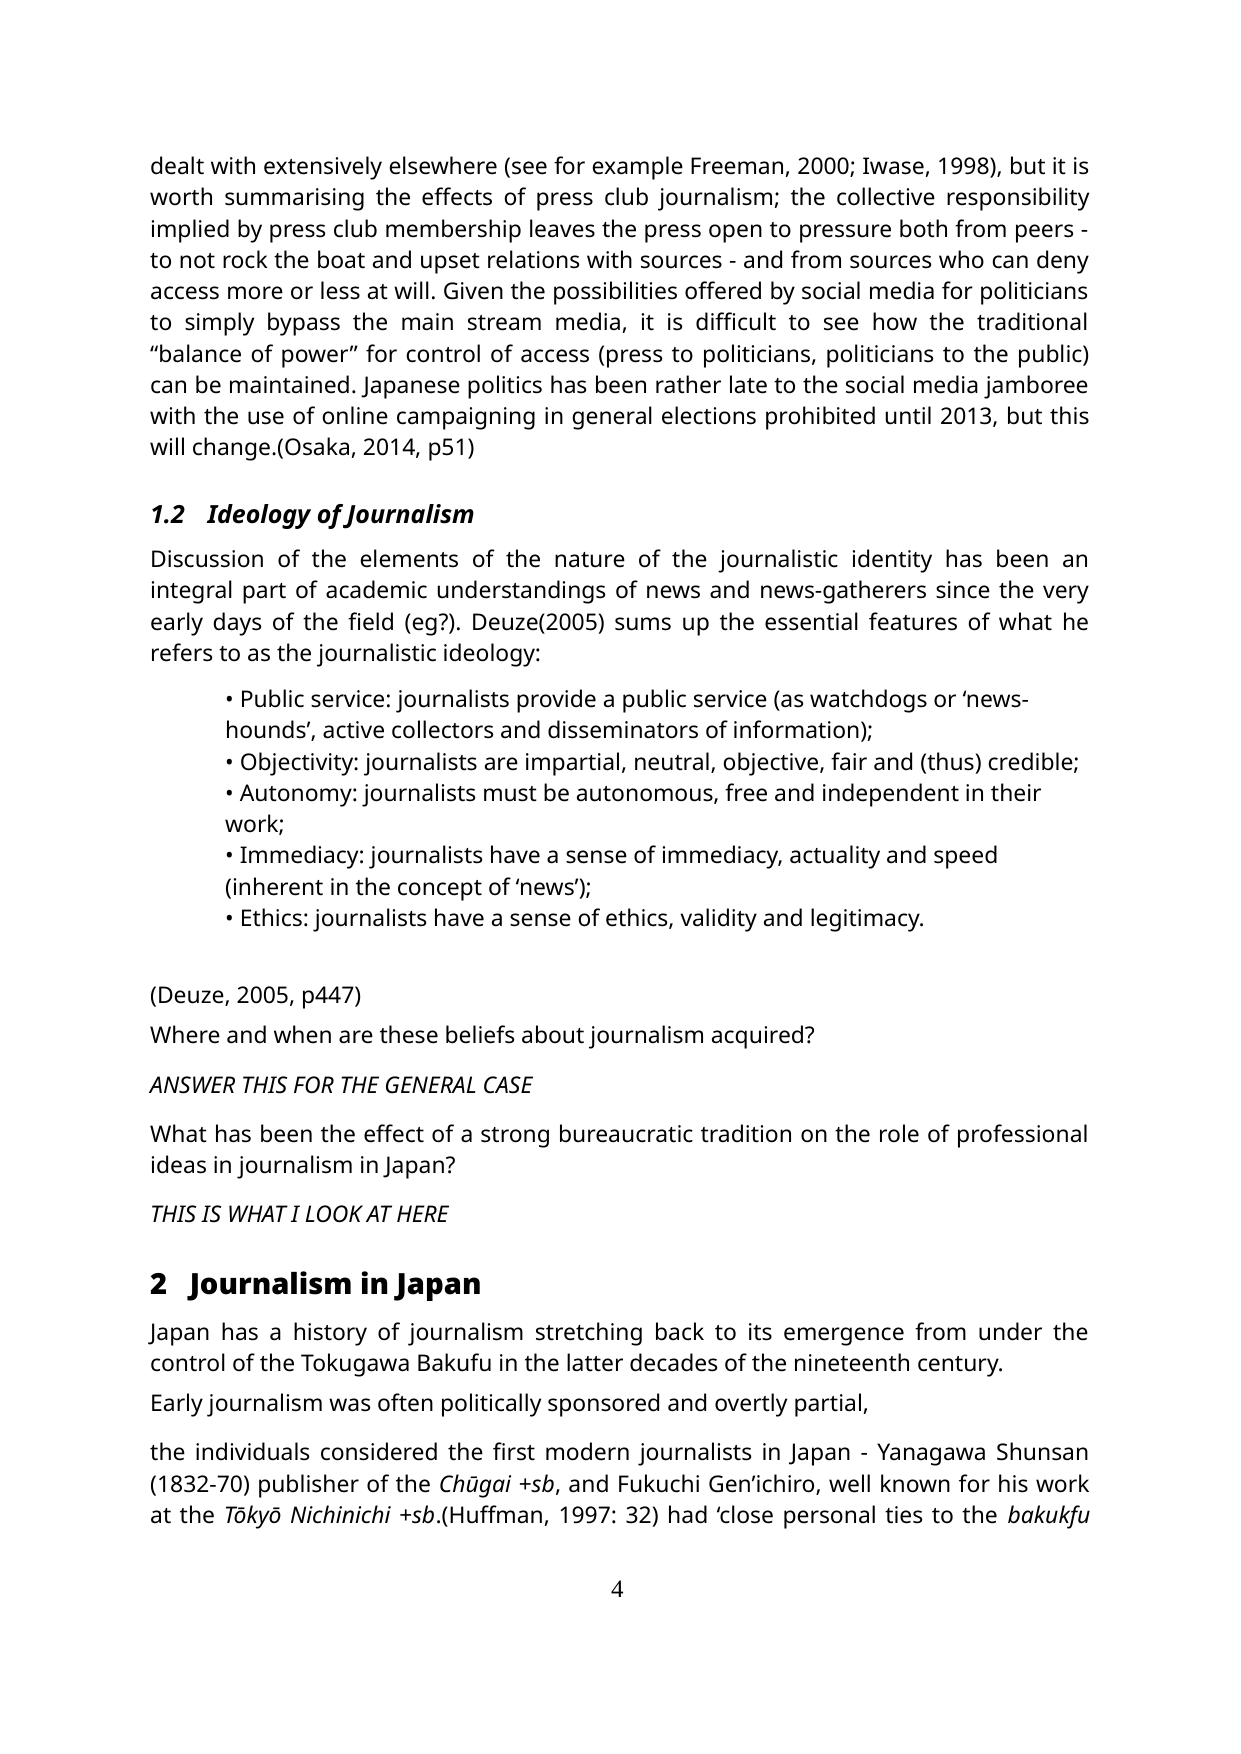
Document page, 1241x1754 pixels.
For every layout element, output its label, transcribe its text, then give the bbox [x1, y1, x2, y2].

text What has been the effect of a strong bureaucratic tradition on the role of professional ideas in journalism in Japan? [150, 1118, 1090, 1180]
text Discussion of the elements of the nature of the journalistic identity has been an integral part of academic understandings of news and news-gatherers since the very early days of the field (eg?). Deuze(2005) sums up the essential features of what he refers to as the journalistic ideology: [150, 543, 1090, 668]
text the individuals considered the first modern journalists in Japan - Yanagawa Shunsan (1832-70) publisher of the Chūgai +sb, and Fukuchi Gen’ichiro, well known for his work at the Tōkyō Nichinichi +sb.(Huffman, 1997: 32) had ‘close personal ties to the bakukfu [150, 1436, 1090, 1530]
text ANSWER THIS FOR THE GENERAL CASE [150, 1069, 1090, 1100]
text Early journalism was often politically sponsored and overtly partial, [150, 1387, 1090, 1418]
text Japan has a history of journalism stretching back to its emergence from under the control of the Tokugawa Bakufu in the latter decades of the nineteenth century. [150, 1316, 1090, 1378]
subtitle Journalism in Japan [150, 1263, 1090, 1303]
text Where and when are these beliefs about journalism acquired? [150, 1019, 1090, 1051]
text THIS IS WHAT I LOOK AT HERE [150, 1198, 1090, 1229]
subtitle Ideology of Journalism [150, 496, 1090, 531]
text dealt with extensively elsewhere (see for example Freeman, 2000; Iwase, 1998), but it is worth summarising the effects of press club journalism; the collective responsibility implied by press club membership leaves the press open to pressure both from peers - to not rock the boat and upset relations with sources - and from sources who can deny access more or less at will. Given the possibilities offered by social media for politicians to simply bypass the main stream media, it is difficult to see how the traditional “balance of power” for control of access (press to politicians, politicians to the public) can be maintained. Japanese politics has been rather late to the social media jamboree with the use of online campaigning in general elections prohibited until 2013, but this will change.(Osaka, 2014, p51) [150, 150, 1090, 462]
text • Public service: journalists provide a public service (as watchdogs or ‘news-hounds’, active collectors and disseminators of information); • Objectivity: journalists are impartial, neutral, objective, fair and (thus) credible; • Autonomy: journalists must be autonomous, free and independent in their work; • Immediacy: journalists have a sense of immediacy, actuality and speed (inherent in the concept of ‘news’); • Ethics: journalists have a sense of ethics, validity and legitimacy. [225, 683, 1090, 964]
text (Deuze, 2005, p447) [150, 979, 1090, 1011]
